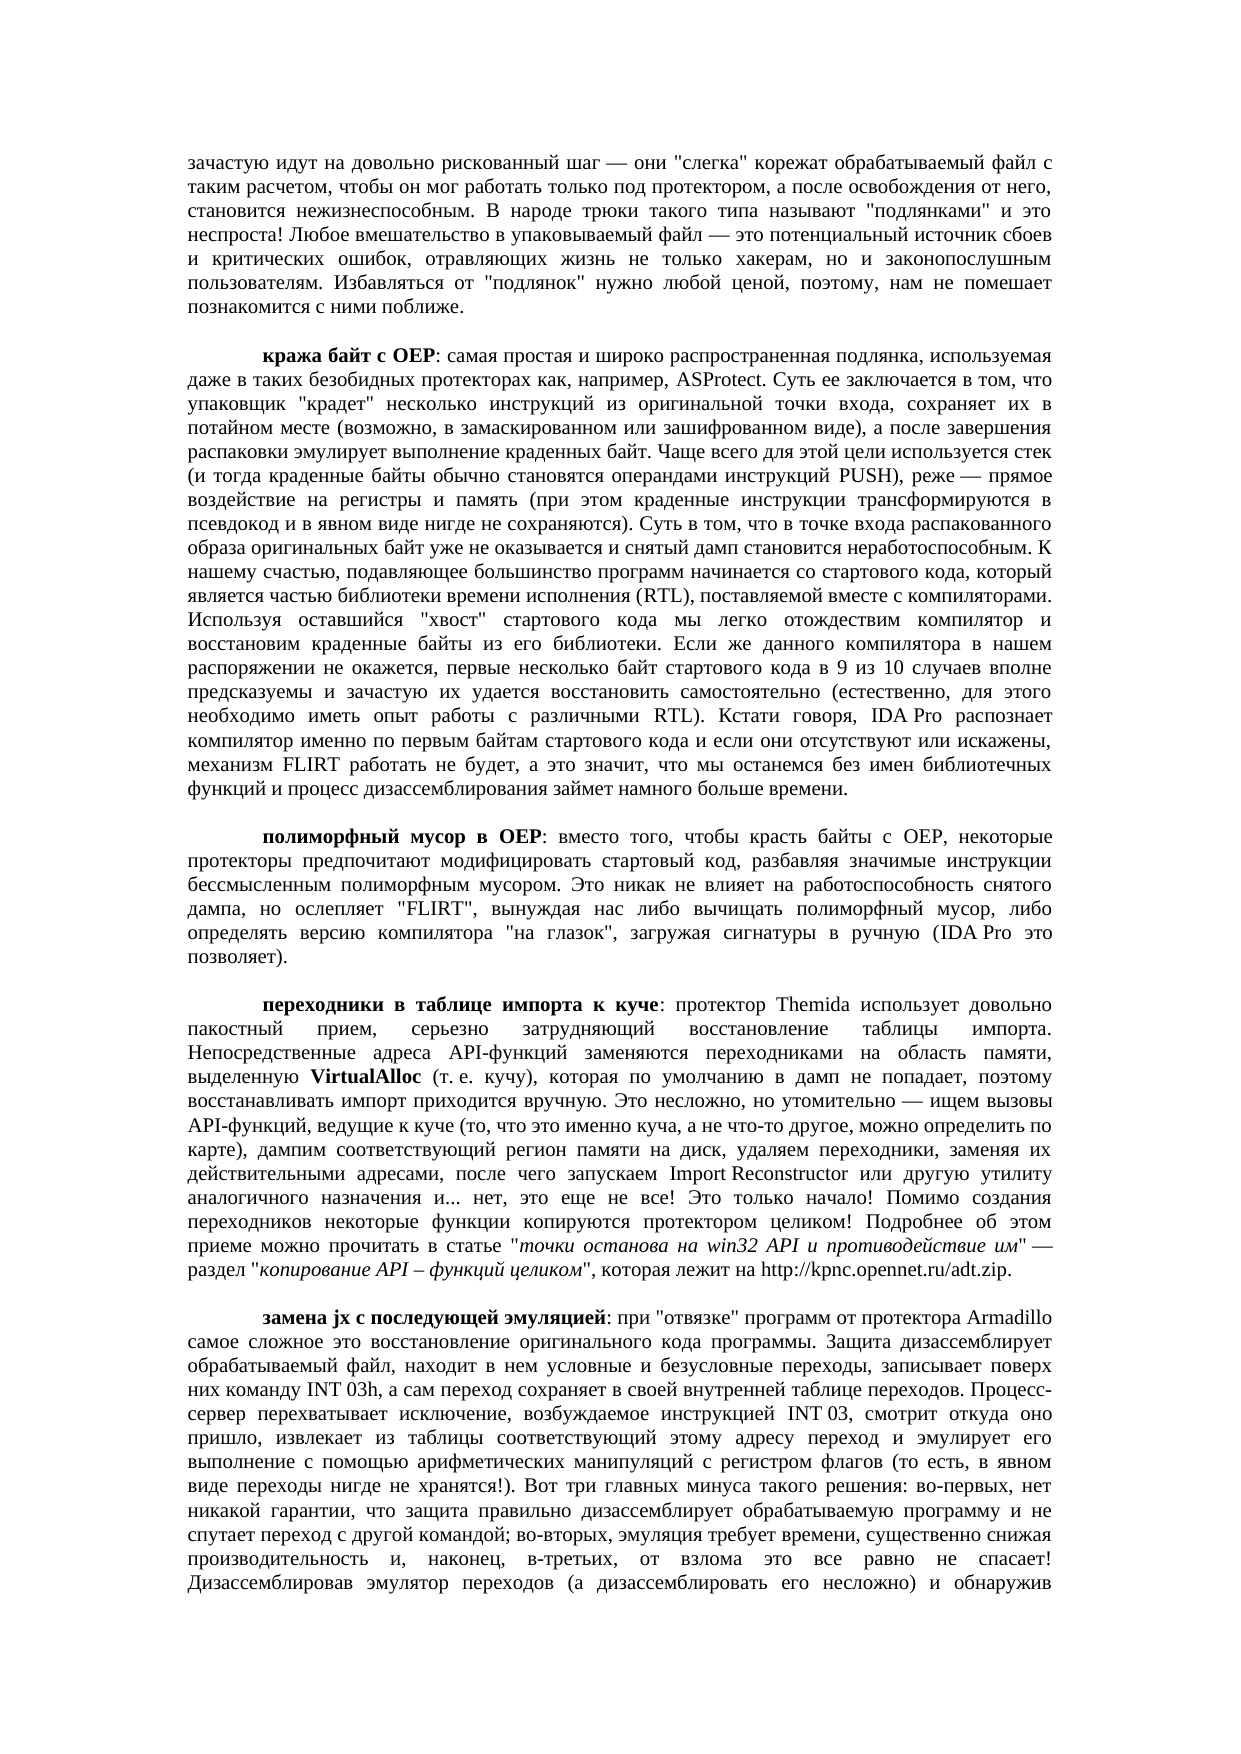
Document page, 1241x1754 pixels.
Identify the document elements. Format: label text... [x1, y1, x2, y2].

text замена jx с последующей эмуляцией: при "отвязке" программ от протектора Armadillo самое сложное это восстановление оригинального кода программы. Защита дизассемблирует обрабатываемый файл, находит в нем условные и безусловные переходы, записывает поверх них команду INT 03h, а сам переход сохраняет в своей внутренней таблице переходов. Процесс-сервер перехватывает исключение, возбуждаемое инструкцией INT 03, смотрит откуда оно пришло, извлекает из таблицы соответствующий этому адресу переход и эмулирует его выполнение с помощью арифметических манипуляций с регистром флагов (то есть, в явном виде переходы нигде не хранятся!). Вот три главных минуса такого решения: во-первых, нет никакой гарантии, что защита правильно дизассемблирует обрабатываемую программу и не спутает переход с другой командой; во-вторых, эмуляция требует времени, существенно снижая производительность и, наконец, в-третьих, от взлома это все равно не спасает! Дизассемблировав эмулятор переходов (а дизассемблировать его несложно) и обнаружив [187, 1305, 1053, 1594]
text полиморфный мусор в OEP: вместо того, чтобы красть байты с OEP, некоторые протекторы предпочитают модифицировать стартовый код, разбавляя значимые инструкции бессмысленным полиморфным мусором. Это никак не влияет на работоспособность снятого дампа, но ослепляет "FLIRT", вынуждая нас либо вычищать полиморфный мусор, либо определять версию компилятора "на глазок", загружая сигнатуры в ручную (IDA Pro это позволяет). [187, 824, 1053, 968]
text кража байт с OEP: самая простая и широко распространенная подлянка, используемая даже в таких безобидных протекторах как, например, ASProtect. Суть ее заключается в том, что упаковщик "крадет" несколько инструкций из оригинальной точки входа, сохраняет их в потайном месте (возможно, в замаскированном или зашифрованном виде), а после завершения распаковки эмулирует выполнение краденных байт. Чаще всего для этой цели используется стек (и тогда краденные байты обычно становятся операндами инструкций PUSH), реже — прямое воздействие на регистры и память (при этом краденные инструкции трансформируются в псевдокод и в явном виде нигде не сохраняются). Суть в том, что в точке входа распакованного образа оригинальных байт уже не оказывается и снятый дамп становится неработоспособным. К нашему счастью, подавляющее большинство программ начинается со стартового кода, который является частью библиотеки времени исполнения (RTL), поставляемой вместе с компиляторами. Используя оставшийся "хвост" стартового кода мы легко отождествим компилятор и восстановим краденные байты из его библиотеки. Если же данного компилятора в нашем распоряжении не окажется, первые несколько байт стартового кода в 9 из 10 случаев вполне предсказуемы и зачастую их удается восстановить самостоятельно (естественно, для этого необходимо иметь опыт работы с различными RTL). Кстати говоря, IDA Pro распознает компилятор именно по первым байтам стартового кода и если они отсутствуют или искажены, механизм FLIRT работать не будет, а это значит, что мы останемся без имен библиотечных функций и процесс дизассемблирования займет намного больше времени. [187, 342, 1053, 800]
text переходники в таблице импорта к куче: протектор Themida использует довольно пакостный прием, серьезно затрудняющий восстановление таблицы импорта. Непосредственные адреса API-функций заменяются переходниками на область памяти, выделенную VirtualAlloc (т. е. кучу), которая по умолчанию в дамп не попадает, поэтому восстанавливать импорт приходится вручную. Это несложно, но утомительно — ищем вызовы API-функций, ведущие к куче (то, что это именно куча, а не что-то другое, можно определить по карте), дампим соответствующий регион памяти на диск, удаляем переходники, заменяя их действительными адресами, после чего запускаем Import Reconstructor или другую утилиту аналогичного назначения и... нет, это еще не все! Это только начало! Помимо создания переходников некоторые функции копируются протектором целиком! Подробнее об этом приеме можно прочитать в статье "точки останова на win32 API и противодействие им" — раздел "копирование API – функций целиком", которая лежит на http://kpnc.opennet.ru/adt.zip. [187, 992, 1053, 1281]
text зачастую идут на довольно рискованный шаг — они "слегка" корежат обрабатываемый файл с таким расчетом, чтобы он мог работать только под протектором, а после освобождения от него, становится нежизнеспособным. В народе трюки такого типа называют "подлянками" и это неспроста! Любое вмешательство в упаковываемый файл — это потенциальный источник сбоев и критических ошибок, отравляющих жизнь не только хакерам, но и законопослушным пользователям. Избавляться от "подлянок" нужно любой ценой, поэтому, нам не помешает познакомится с ними поближе. [187, 150, 1053, 318]
